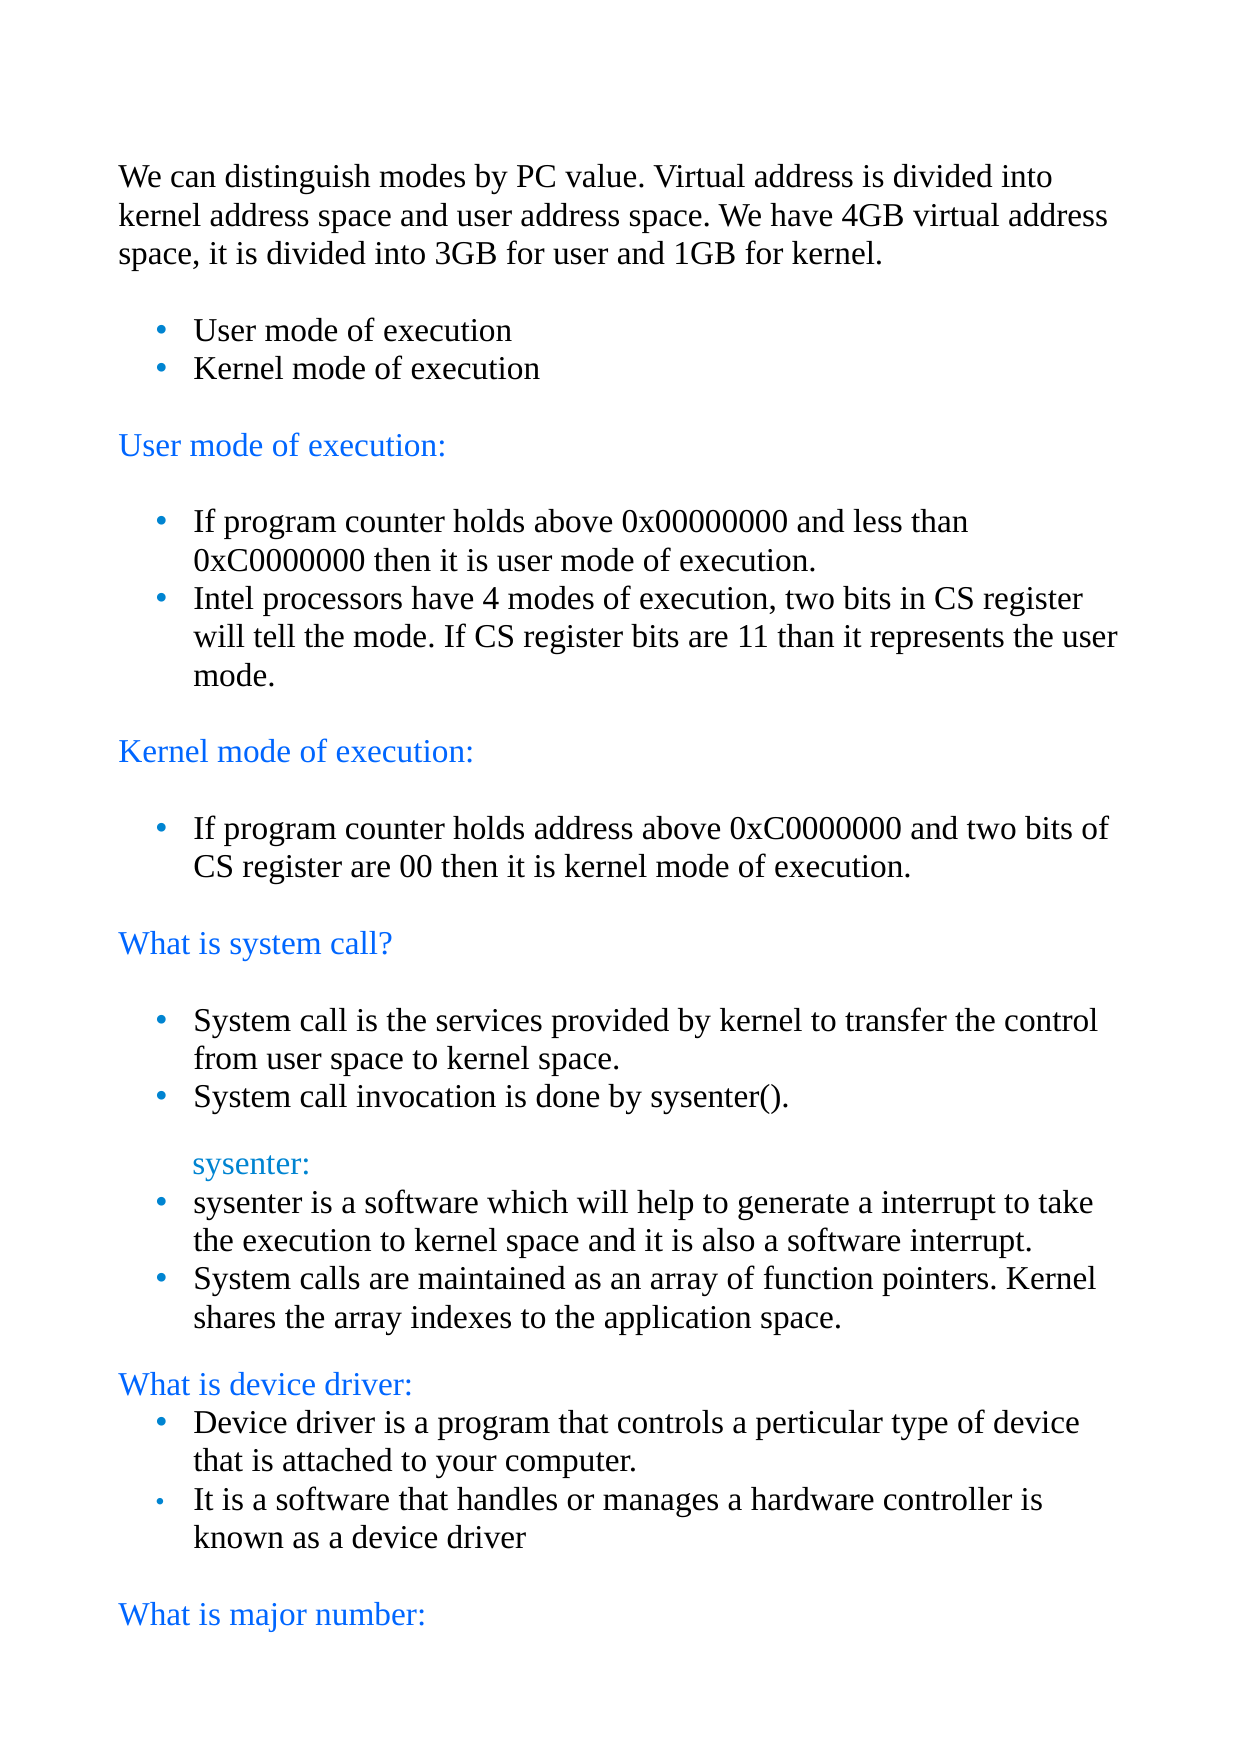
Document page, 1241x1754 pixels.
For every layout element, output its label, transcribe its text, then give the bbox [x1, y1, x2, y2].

list It is a software that handles or manages a hardware controller is known as a device driver [156, 1479, 1122, 1556]
list If program counter holds address above 0xC0000000 and two bits of CS register are 00 then it is kernel mode of execution. [156, 808, 1122, 885]
list System calls are maintained as an array of function pointers. Kernel shares the array indexes to the application space. [156, 1258, 1122, 1335]
list Intel processors have 4 modes of execution, two bits in CS register will tell the mode. If CS register bits are 11 than it represents the user mode. [156, 578, 1122, 693]
list User mode of execution [156, 310, 1122, 348]
list If program counter holds above 0x00000000 and less than 0xC0000000 then it is user mode of execution. [156, 501, 1122, 578]
list Device driver is a program that controls a perticular type of device that is attached to your computer. [156, 1402, 1122, 1479]
text What is major number: [118, 1594, 1122, 1632]
text sysenter: [118, 1143, 1122, 1182]
list System call invocation is done by sysenter(). [156, 1076, 1122, 1115]
list Kernel mode of execution [156, 348, 1122, 386]
text User mode of execution: [118, 425, 1122, 463]
text What is system call? [118, 923, 1122, 961]
text Kernel mode of execution: [118, 731, 1122, 770]
text What is device driver: [118, 1364, 1122, 1402]
text We can distinguish modes by PC value. Virtual address is divided into kernel address space and user address space. We have 4GB virtual address space, it is divided into 3GB for user and 1GB for kernel. [118, 156, 1122, 271]
list sysenter is a software which will help to generate a interrupt to take the execution to kernel space and it is also a software interrupt. [156, 1182, 1122, 1258]
list System call is the services provided by kernel to transfer the control from user space to kernel space. [156, 1000, 1122, 1076]
